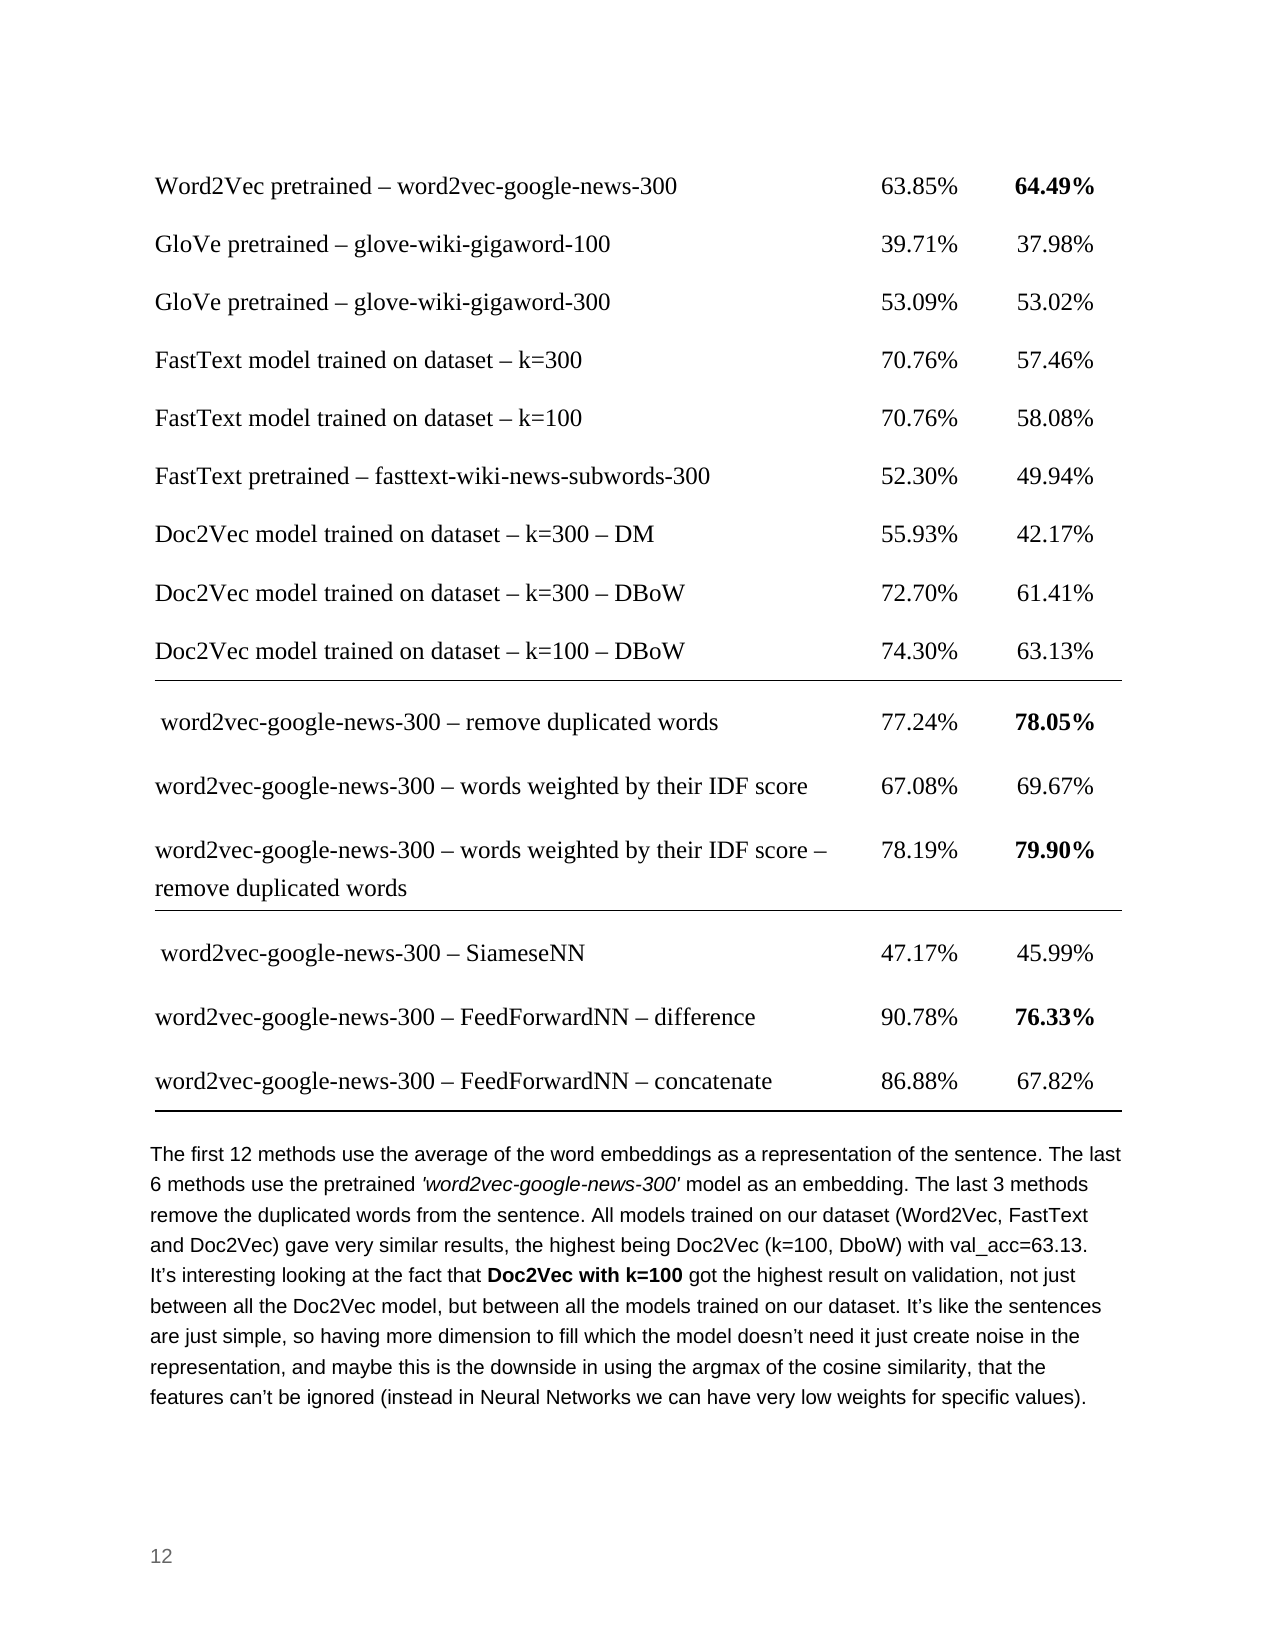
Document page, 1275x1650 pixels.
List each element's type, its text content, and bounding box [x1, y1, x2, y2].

table_cell 63.13% [989, 615, 1122, 679]
table_cell 63.85% [850, 150, 989, 208]
table_cell 90.78% [850, 981, 989, 1045]
table_cell GloVe pretrained – glove-wiki-gigaword-300 [155, 266, 850, 324]
table_cell 37.98% [989, 208, 1122, 266]
table_cell FastText model trained on dataset – k=300 [155, 324, 850, 382]
table_cell 67.08% [850, 750, 989, 815]
text It’s interesting looking at the fact that Doc2Vec with k=100 got the highest result on validation, not just between all the Doc2Vec model, but between all the models trained on our dataset. It’s like the sentences are just simple, so having more dimension to fill which the model doesn’t need it just create noise in the representation, and maybe this is the downside in using the argmax of the cosine similarity, that the features can’t be ignored (instead in Neural Networks we can have very low weights for specific values). [150, 1264, 1125, 1409]
table_cell 70.76% [850, 324, 989, 382]
table_cell word2vec-google-news-300 – words weighted by their IDF score – remove duplicated words [155, 815, 850, 910]
table_cell 42.17% [989, 499, 1122, 557]
table_cell word2vec-google-news-300 – remove duplicated words [155, 681, 850, 750]
table_cell 58.08% [989, 383, 1122, 441]
table_cell 79.90% [989, 815, 1122, 910]
table_cell FastText model trained on dataset – k=100 [155, 383, 850, 441]
text The first 12 methods use the average of the word embeddings as a representation of the sentence. The last 6 methods use the pretrained 'word2vec-google-news-300' model as an embedding. The last 3 methods remove the duplicated words from the sentence. All models trained on our dataset (Word2Vec, FastText and Doc2Vec) gave very similar results, the highest being Doc2Vec (k=100, DboW) with val_acc=63.13. [150, 1142, 1125, 1257]
table_cell word2vec-google-news-300 – FeedForwardNN – concatenate [155, 1045, 850, 1110]
table_cell 72.70% [850, 557, 989, 615]
table_cell word2vec-google-news-300 – words weighted by their IDF score [155, 750, 850, 815]
table_cell 74.30% [850, 615, 989, 679]
table_cell 78.05% [989, 681, 1122, 750]
table_cell 70.76% [850, 383, 989, 441]
table_cell Doc2Vec model trained on dataset – k=100 – DBoW [155, 615, 850, 679]
table_cell 61.41% [989, 557, 1122, 615]
table_cell 45.99% [989, 911, 1122, 981]
table_cell 78.19% [850, 815, 989, 910]
table_cell 55.93% [850, 499, 989, 557]
table_cell Doc2Vec model trained on dataset – k=300 – DBoW [155, 557, 850, 615]
table_cell word2vec-google-news-300 – FeedForwardNN – difference [155, 981, 850, 1045]
table_cell 57.46% [989, 324, 1122, 382]
table_cell 49.94% [989, 441, 1122, 499]
table_cell word2vec-google-news-300 – SiameseNN [155, 911, 850, 981]
table_cell 39.71% [850, 208, 989, 266]
table_cell Word2Vec pretrained – word2vec-google-news-300 [155, 150, 850, 208]
table_cell 86.88% [850, 1045, 989, 1110]
table_cell Doc2Vec model trained on dataset – k=300 – DM [155, 499, 850, 557]
table_cell GloVe pretrained – glove-wiki-gigaword-100 [155, 208, 850, 266]
table_cell 47.17% [850, 911, 989, 981]
table_cell 64.49% [989, 150, 1122, 208]
table_cell 53.09% [850, 266, 989, 324]
table_cell 52.30% [850, 441, 989, 499]
table_cell 67.82% [989, 1045, 1122, 1110]
table_cell 77.24% [850, 681, 989, 750]
table_cell 69.67% [989, 750, 1122, 815]
table_cell 53.02% [989, 266, 1122, 324]
table_cell FastText pretrained – fasttext-wiki-news-subwords-300 [155, 441, 850, 499]
table_cell 76.33% [989, 981, 1122, 1045]
